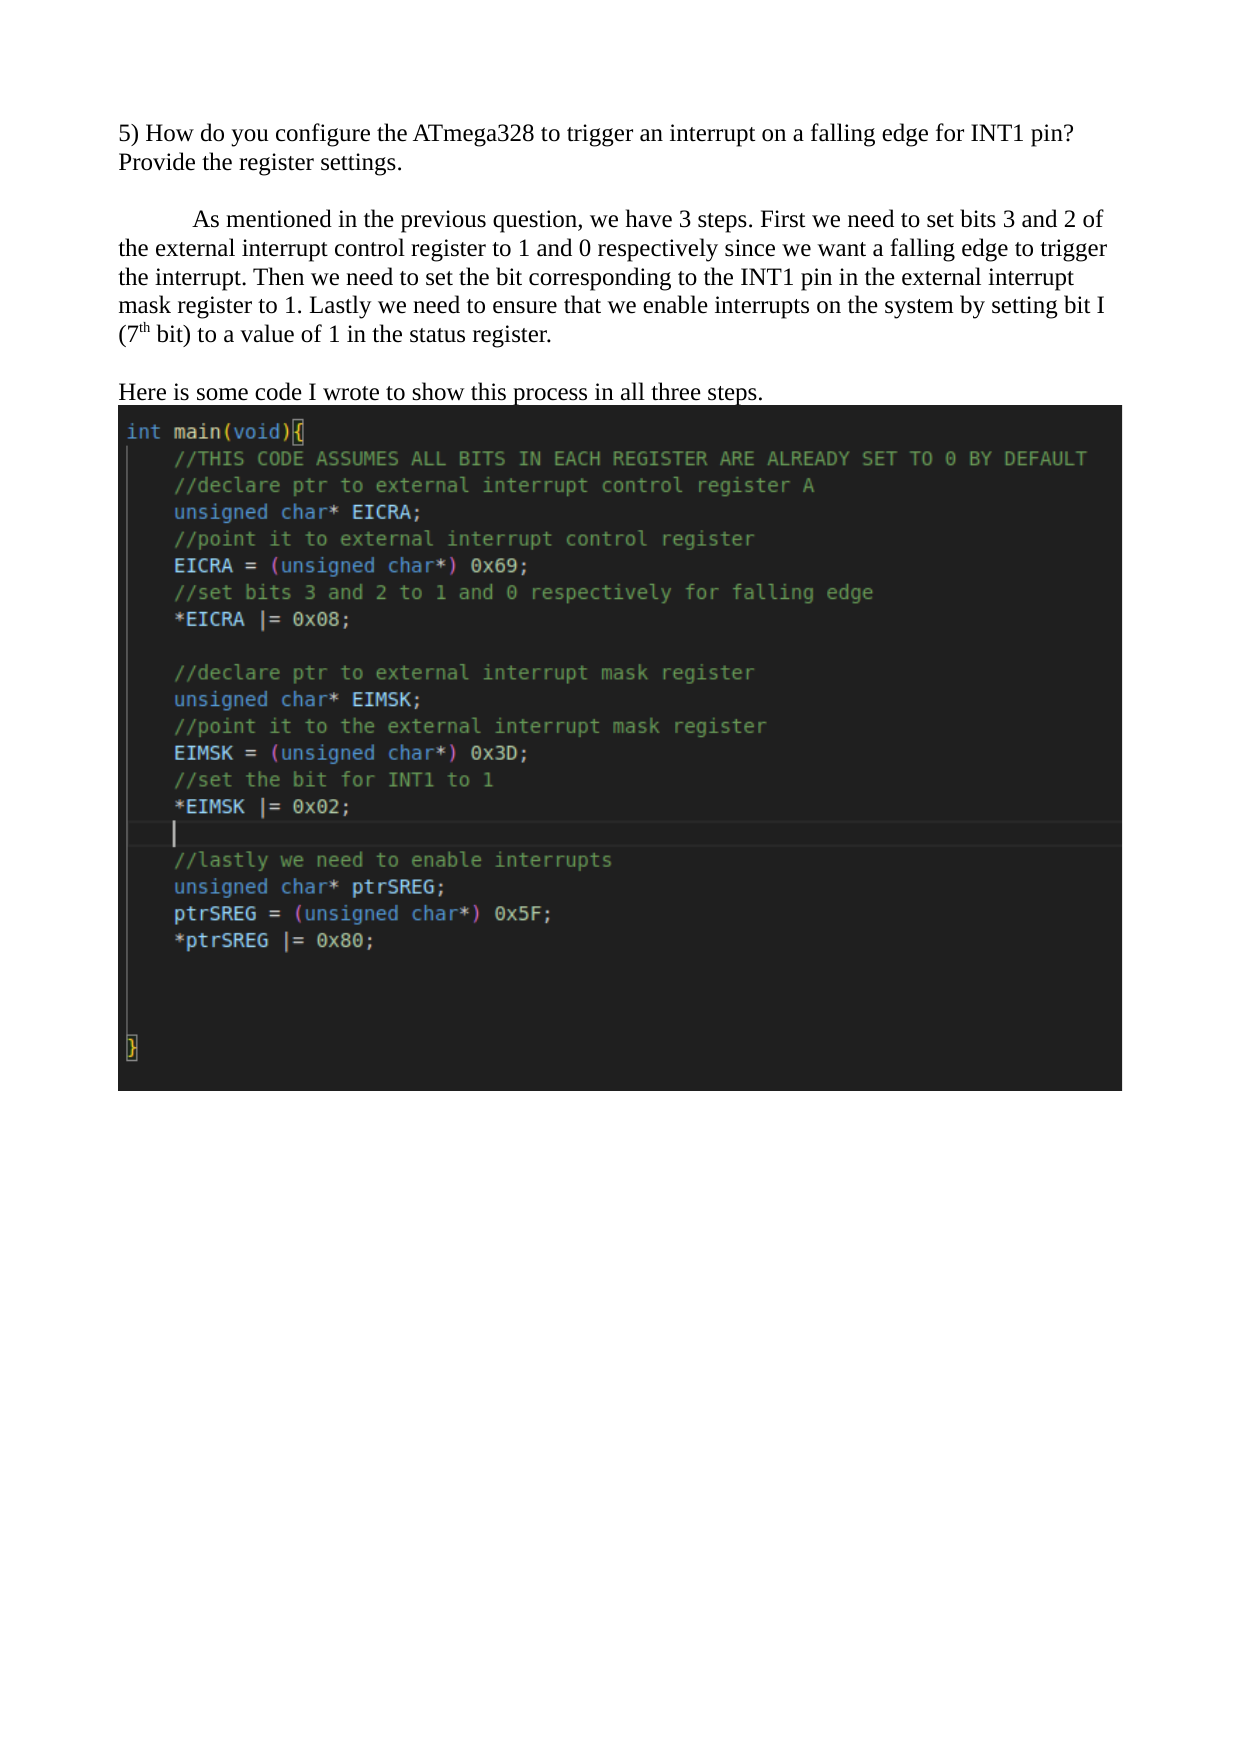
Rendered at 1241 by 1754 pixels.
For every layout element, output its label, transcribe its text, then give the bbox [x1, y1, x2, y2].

text 5) How do you configure the ATmega328 to trigger an interrupt on a falling edge for INT1 pin? Provide the register settings. [118, 118, 1122, 176]
text As mentioned in the previous question, we have 3 steps. First we need to set bits 3 and 2 of the external interrupt control register to 1 and 0 respectively since we want a falling edge to trigger the interrupt. Then we need to set the bit corresponding to the INT1 pin in the external interrupt mask register to 1. Lastly we need to ensure that we enable interrupts on the system by setting bit I (7th bit) to a value of 1 in the status register. Here is some code I wrote to show this process in all three steps. [118, 204, 1122, 405]
picture [118, 405, 1123, 1091]
